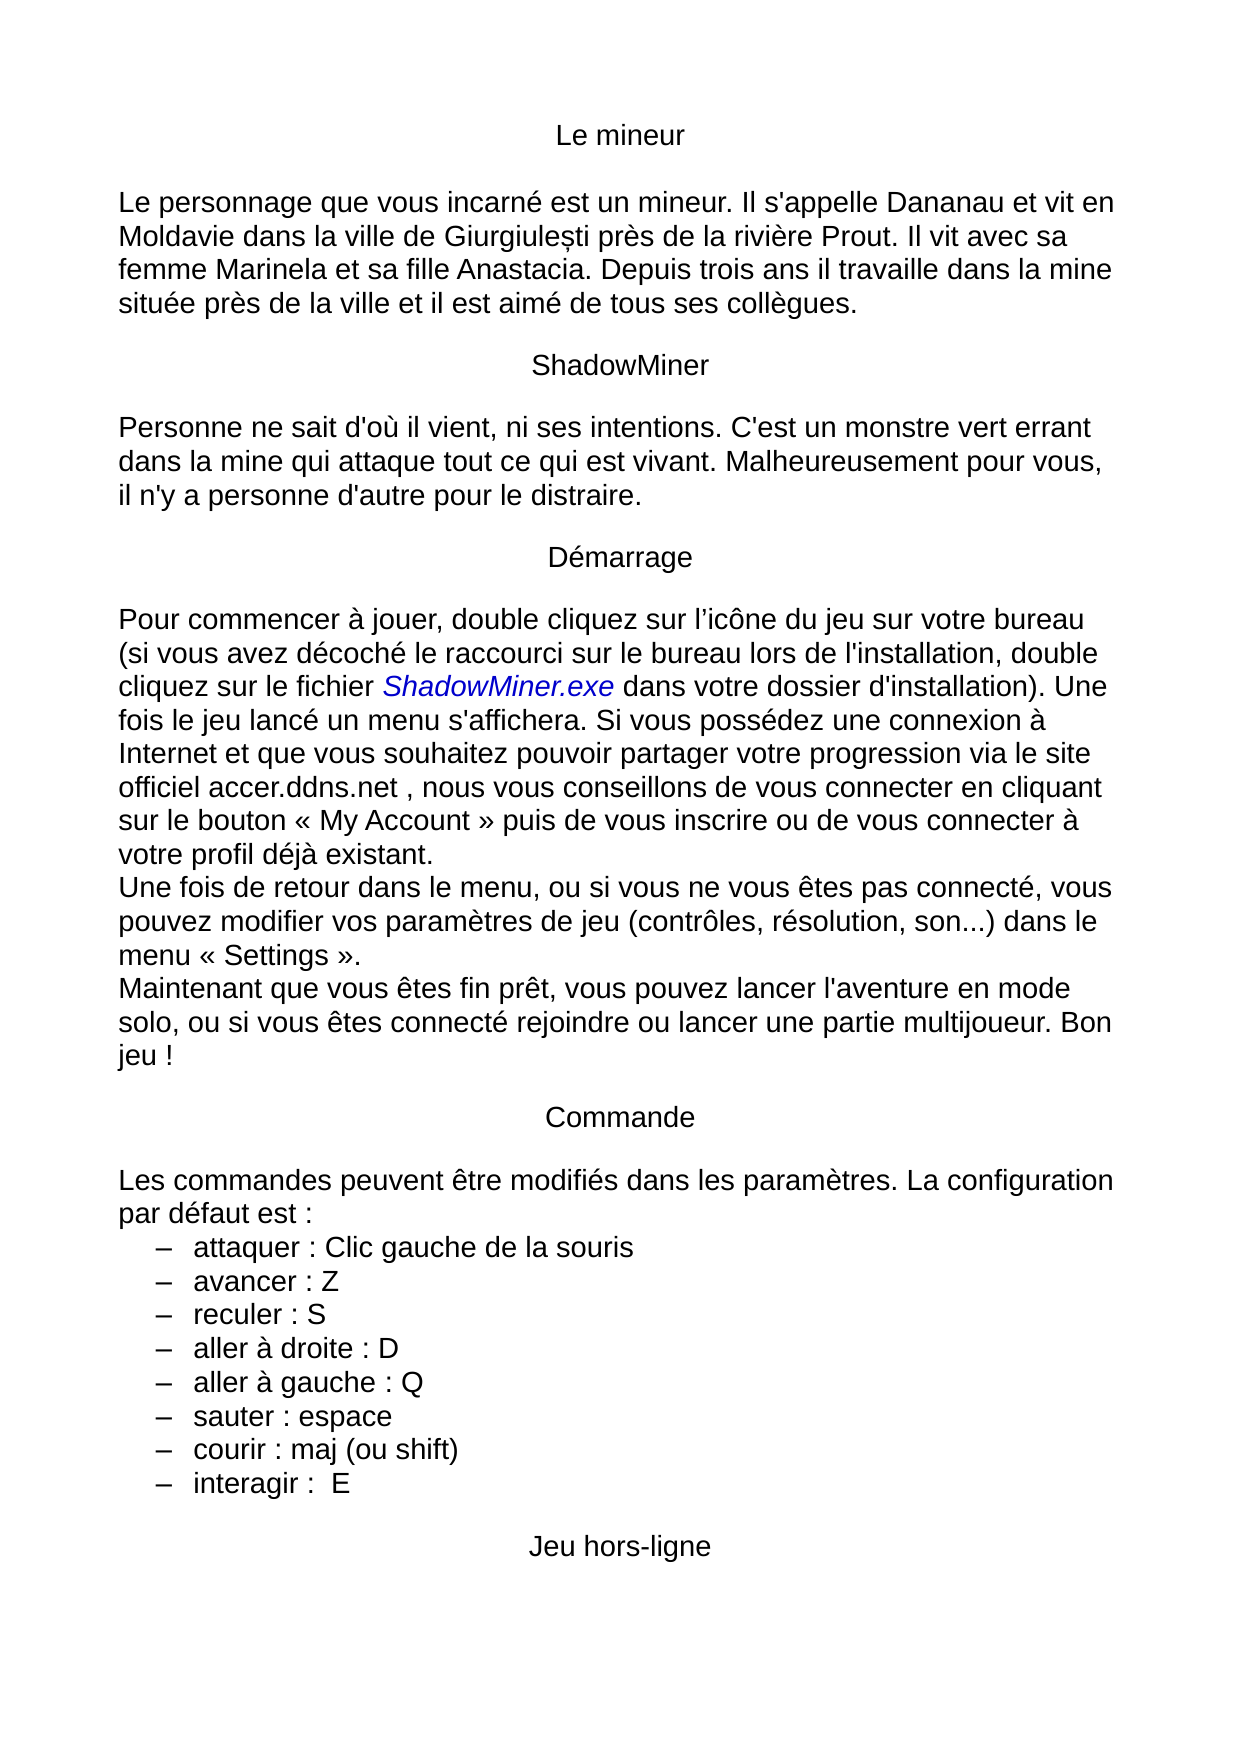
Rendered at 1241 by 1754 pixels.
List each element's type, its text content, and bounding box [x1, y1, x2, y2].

list courir : maj (ou shift) [156, 1432, 1122, 1466]
list reculer : S [156, 1297, 1122, 1331]
text Commande [118, 1100, 1122, 1134]
text Les commandes peuvent être modifiés dans les paramètres. La configuration par défaut est : [118, 1163, 1122, 1230]
text Une fois de retour dans le menu, ou si vous ne vous êtes pas connecté, vous pouvez modifier vos paramètres de jeu (contrôles, résolution, son...) dans le menu « Settings ». [118, 870, 1122, 971]
text Le personnage que vous incarné est un mineur. Il s'appelle Dananau et vit en Moldavie dans la ville de Giurgiulești près de la rivière Prout. Il vit avec sa femme Marinela et sa fille Anastacia. Depuis trois ans il travaille dans la mine située près de la ville et il est aimé de tous ses collègues. [118, 185, 1122, 319]
text Démarrage [118, 540, 1122, 573]
list interagir : E [156, 1466, 1122, 1500]
list avancer : Z [156, 1263, 1122, 1297]
list aller à droite : D [156, 1331, 1122, 1365]
text ShadowMiner [118, 348, 1122, 382]
text Pour commencer à jouer, double cliquez sur l’icône du jeu sur votre bureau (si vous avez décoché le raccourci sur le bureau lors de l'installation, double cliquez sur le fichier ShadowMiner.exe dans votre dossier d'installation). Une fois le jeu lancé un menu s'affichera. Si vous possédez une connexion à Internet et que vous souhaitez pouvoir partager votre progression via le site officiel accer.ddns.net , nous vous conseillons de vous connecter en cliquant sur le bouton « My Account » puis de vous inscrire ou de vous connecter à votre profil déjà existant. [118, 602, 1122, 870]
text Le mineur [118, 118, 1122, 152]
list aller à gauche : Q [156, 1365, 1122, 1398]
list sauter : espace [156, 1398, 1122, 1432]
text Jeu hors-ligne [118, 1528, 1122, 1562]
text Maintenant que vous êtes fin prêt, vous pouvez lancer l'aventure en mode solo, ou si vous êtes connecté rejoindre ou lancer une partie multijoueur. Bon jeu ! [118, 971, 1122, 1072]
text Personne ne sait d'où il vient, ni ses intentions. C'est un monstre vert errant dans la mine qui attaque tout ce qui est vivant. Malheureusement pour vous, il n'y a personne d'autre pour le distraire. [118, 410, 1122, 511]
list attaquer : Clic gauche de la souris [156, 1230, 1122, 1263]
